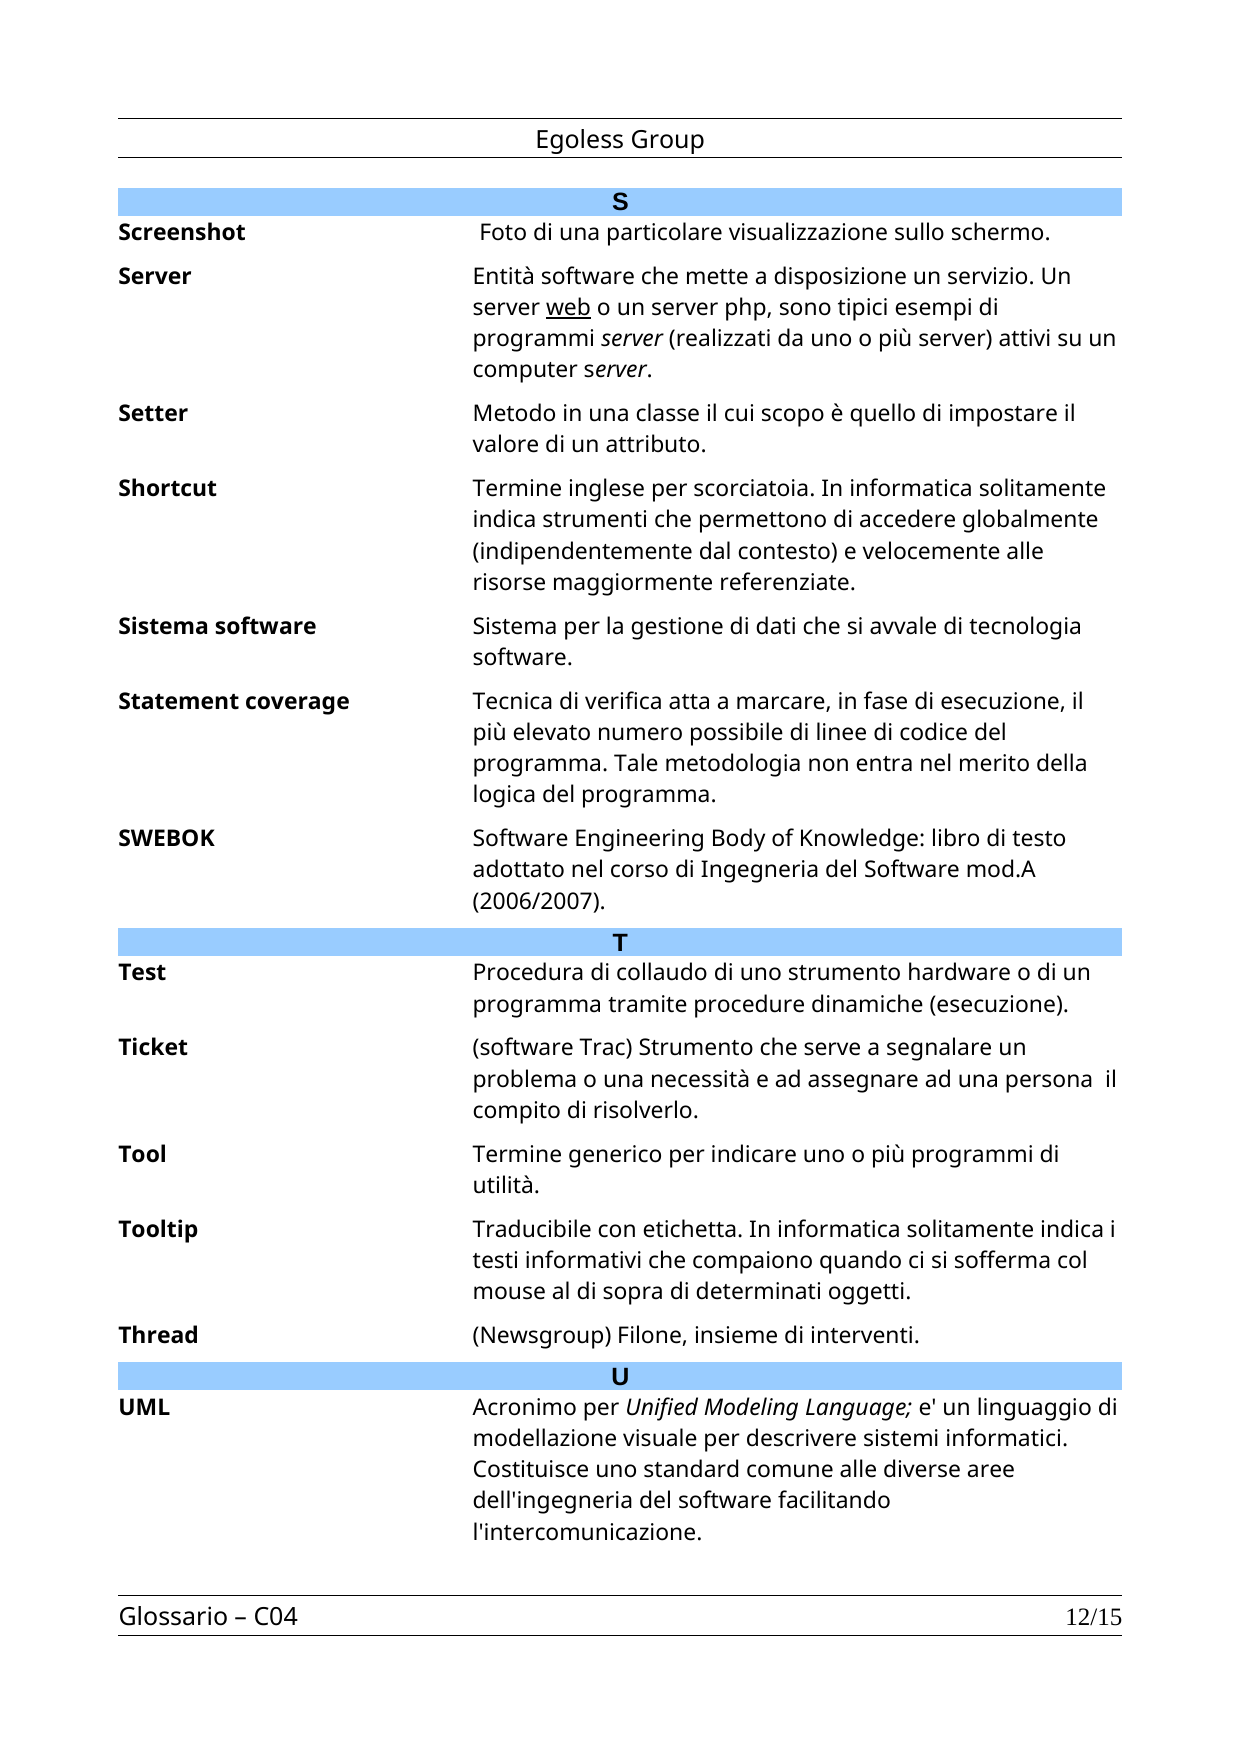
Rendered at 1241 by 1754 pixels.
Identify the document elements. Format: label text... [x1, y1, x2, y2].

text Ticket (software Trac) Strumento che serve a segnalare un problema o una necessità e ad assegnare ad una persona il compito di risolverlo. [118, 1031, 1122, 1125]
text Server Entità software che mette a disposizione un servizio. Un server web o un server php, sono tipici esempi di programmi server (realizzati da uno o più server) attivi su un computer server. [118, 259, 1122, 384]
text Test Procedura di collaudo di uno strumento hardware o di un programma tramite procedure dinamiche (esecuzione). [118, 956, 1122, 1019]
text SWEBOK Software Engineering Body of Knowledge: libro di testo adottato nel corso di Ingegneria del Software mod.A (2006/2007). [118, 822, 1122, 916]
text Tooltip Traducibile con etichetta. In informatica solitamente indica i testi informativi che compaiono quando ci si sofferma col mouse al di sopra di determinati oggetti. [118, 1212, 1122, 1306]
text Tool Termine generico per indicare uno o più programmi di utilità. [118, 1137, 1122, 1200]
text Thread (Newsgroup) Filone, insieme di interventi. [118, 1319, 1122, 1350]
text Sistema software Sistema per la gestione di dati che si avvale di tecnologia software. [118, 609, 1122, 672]
text UML Acronimo per Unified Modeling Language; e' un linguaggio di modellazione visuale per descrivere sistemi informatici. Costituisce uno standard comune alle diverse aree dell'ingegneria del software facilitando l'intercomunicazione. [118, 1390, 1122, 1547]
text Screenshot Foto di una particolare visualizzazione sullo schermo. [118, 216, 1122, 247]
text Setter Metodo in una classe il cui scopo è quello di impostare il valore di un attributo. [118, 397, 1122, 459]
text Shortcut Termine inglese per scorciatoia. In informatica solitamente indica strumenti che permettono di accedere globalmente (indipendentemente dal contesto) e velocemente alle risorse maggiormente referenziate. [118, 472, 1122, 597]
text Statement coverage Tecnica di verifica atta a marcare, in fase di esecuzione, il più elevato numero possibile di linee di codice del programma. Tale metodologia non entra nel merito della logica del programma. [118, 684, 1122, 809]
